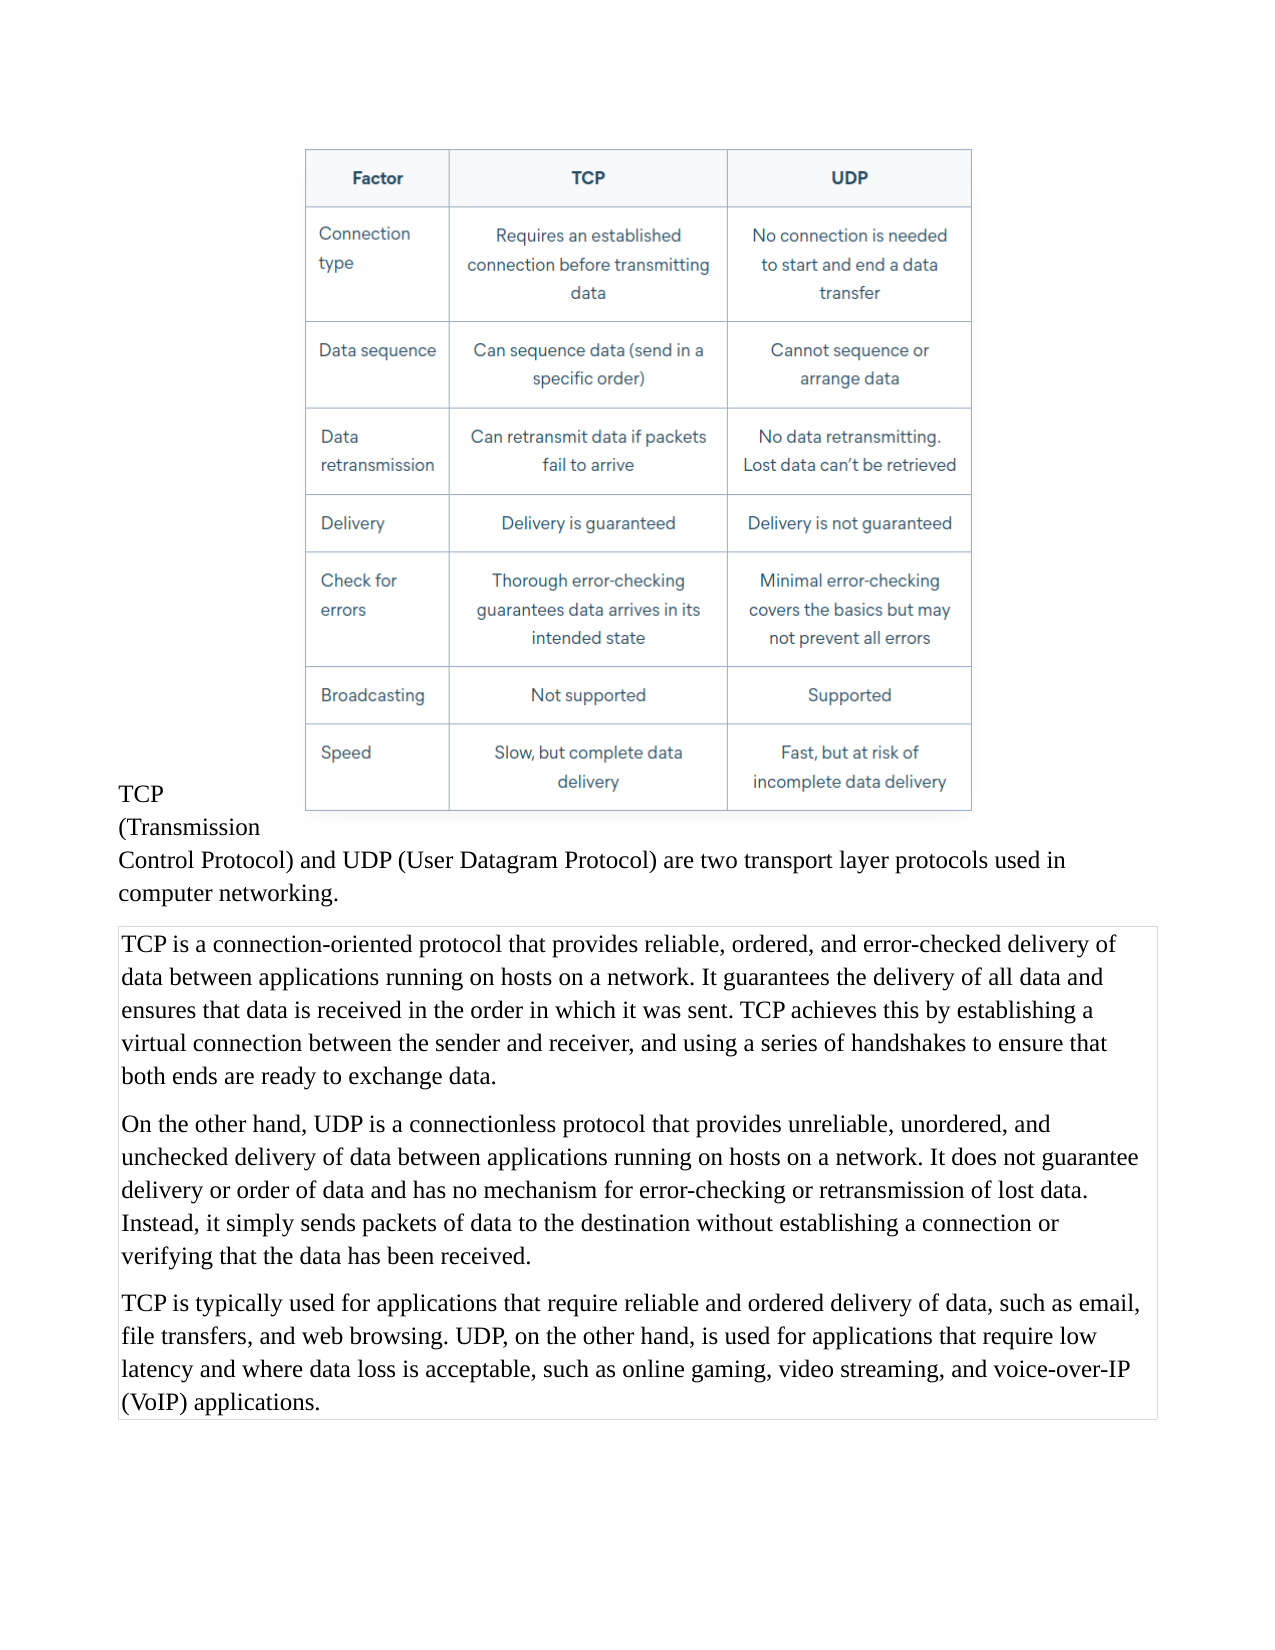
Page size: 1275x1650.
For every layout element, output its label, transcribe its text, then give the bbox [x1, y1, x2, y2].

text TCP (Transmission Control Protocol) and UDP (User Datagram Protocol) are two transport layer protocols used in computer networking. [118, 779, 1157, 907]
text TCP is a connection-oriented protocol that provides reliable, ordered, and error-checked delivery of data between applications running on hosts on a network. It guarantees the delivery of all data and ensures that data is received in the order in which it was sent. TCP achieves this by establishing a virtual connection between the sender and receiver, and using a series of handshakes to ensure that both ends are ready to exchange data. [119, 927, 1157, 1090]
text On the other hand, UDP is a connectionless protocol that provides unreliable, unordered, and unchecked delivery of data between applications running on hosts on a network. It does not guarantee delivery or order of data and has no mechanism for error-checking or retransmission of lost data. Instead, it simply sends packets of data to the destination without establishing a connection or verifying that the data has been received. [119, 1106, 1157, 1269]
picture [291, 137, 994, 824]
text TCP is typically used for applications that require reliable and ordered delivery of data, such as email, file transfers, and web browsing. UDP, on the other hand, is used for applications that require low latency and where data loss is acceptable, such as online gaming, video streaming, and voice-over-IP (VoIP) applications. [119, 1285, 1157, 1419]
